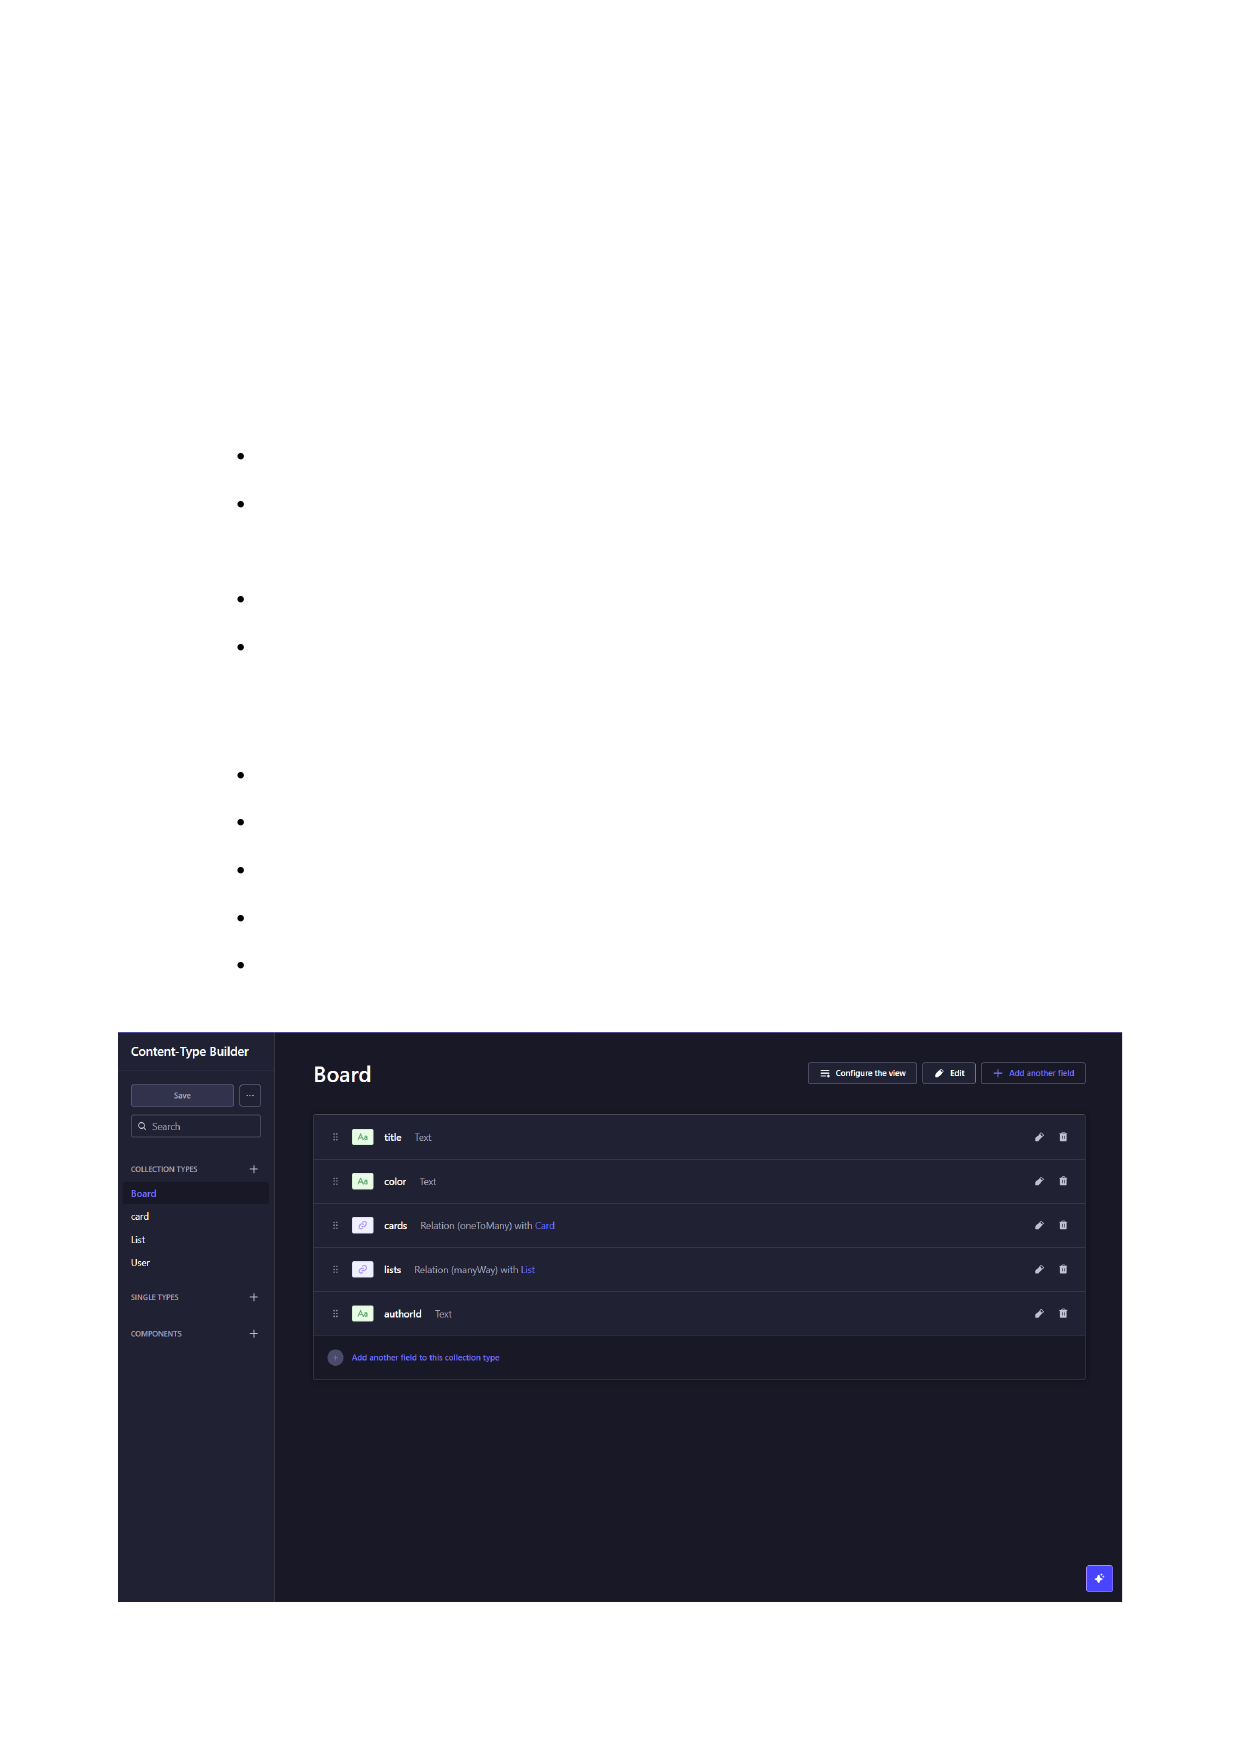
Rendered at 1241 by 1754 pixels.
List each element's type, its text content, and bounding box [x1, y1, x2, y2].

list title (Texte) : Le nom du projet. [236, 442, 1122, 471]
list label (Texte) : Étiquette de catégorisation. [236, 904, 1122, 932]
subtitle Dictionnaire des données et Entités [118, 213, 1122, 247]
list LIST : Les colonnes du tableau. [162, 537, 1122, 566]
list CARD : Les tâches individuelles. [162, 713, 1122, 742]
list color (Texte) : Code couleur de personnalisation. [236, 490, 1122, 519]
list title (Texte) : Nom de la tâche. [236, 761, 1122, 790]
picture [118, 1032, 1123, 1602]
list USER : Gérée par le plugin Users & Permissions de Strapi. Elle assure l'authentification sécurisée des créateurs de tableaux. [162, 314, 1122, 376]
text Le modèle repose sur quatre entités fondamentales : [118, 266, 1122, 295]
list order (Entier) : Permet de mémoriser la position exacte de la carte dans sa liste après un Drag & Drop. [236, 951, 1122, 1013]
list duedate (DateHeure) : Date d'échéance. [236, 856, 1122, 885]
list name (Texte) : Le nom de la colonne. [236, 585, 1122, 614]
list BOARD : L'espace de travail. [162, 395, 1122, 423]
list description (Texte) : Détails de la tâche. [236, 808, 1122, 837]
list order (Entier) : Attribut crucial permettant de sauvegarder l'ordre d'affichage de la colonne à l'écran. [236, 633, 1122, 694]
